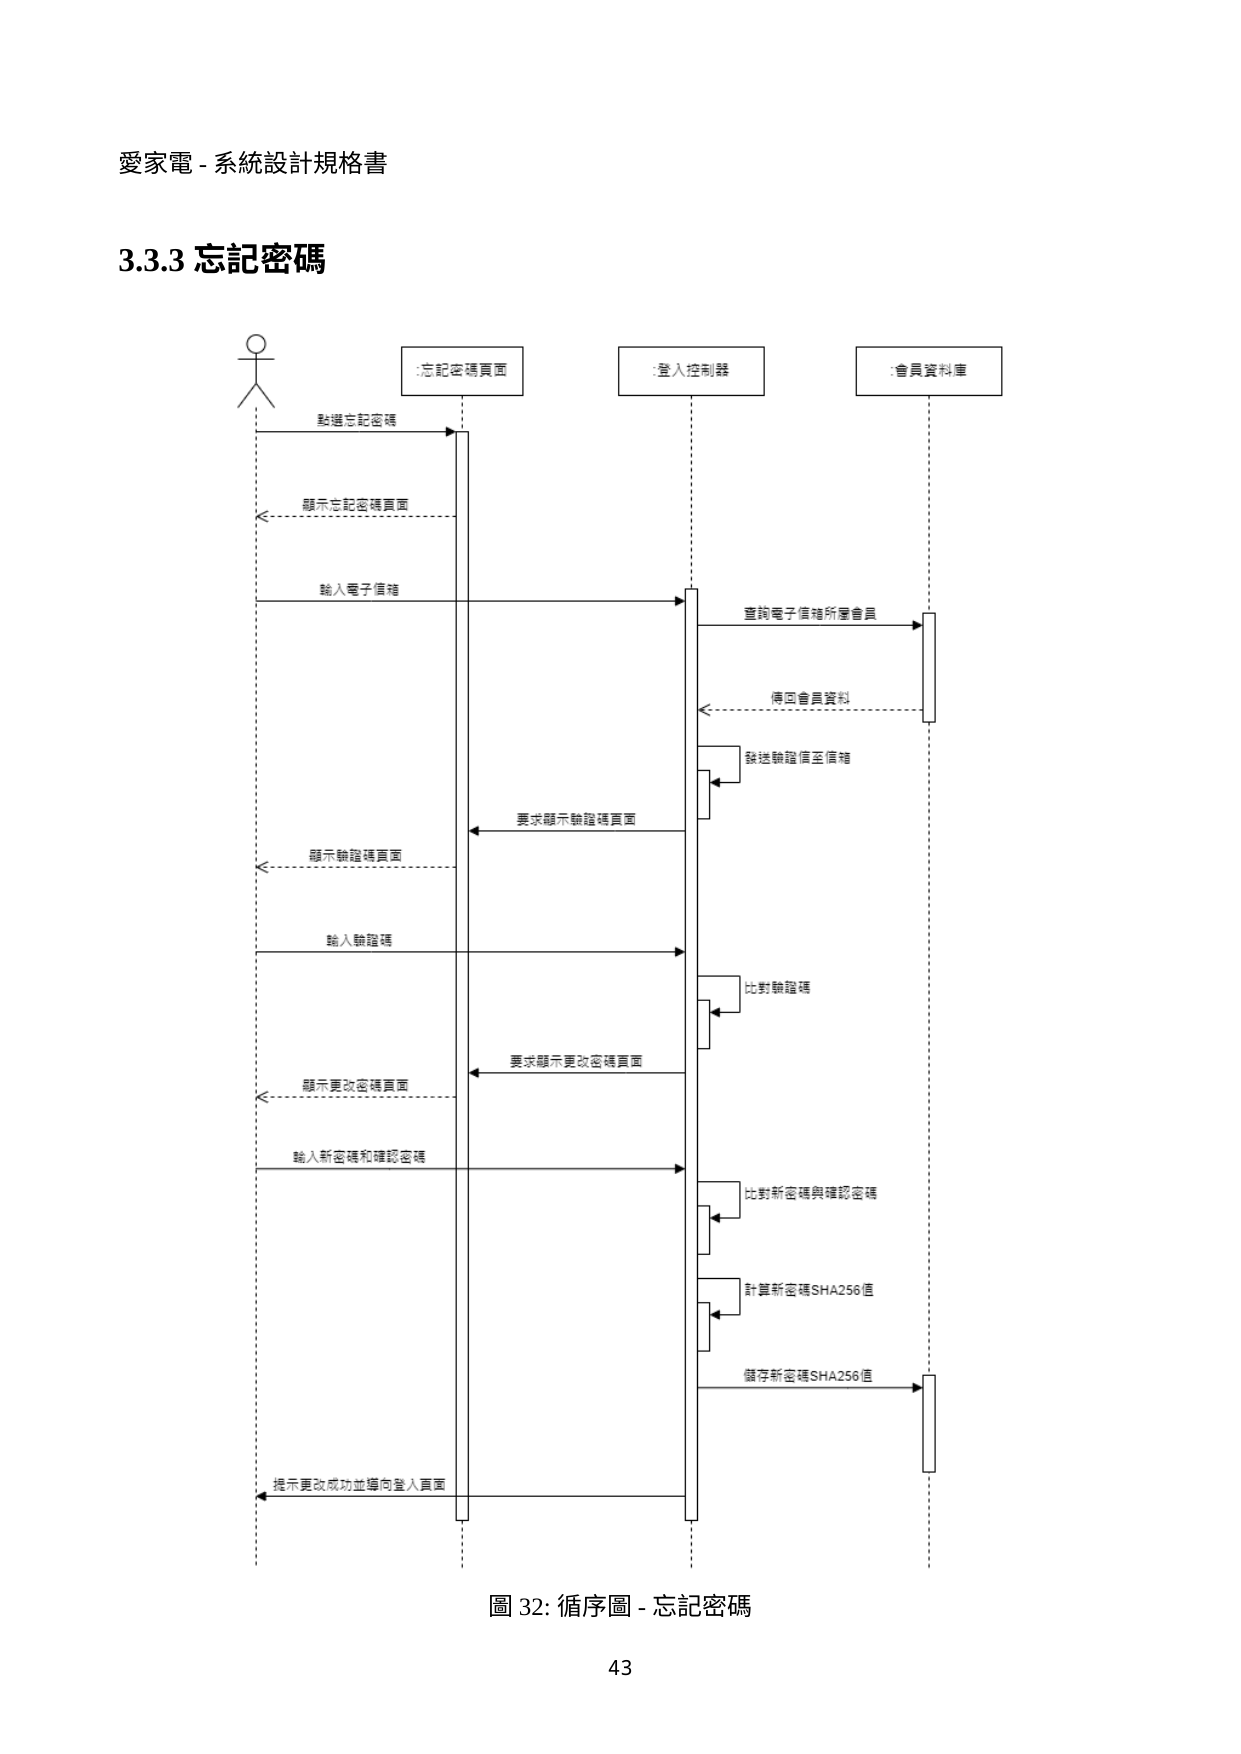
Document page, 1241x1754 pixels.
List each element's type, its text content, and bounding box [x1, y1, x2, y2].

text 圖 32: 循序圖 - 忘記密碼 [230, 1578, 1011, 1622]
subtitle 3.3.3 忘記密碼 [118, 232, 1122, 281]
picture [229, 326, 1011, 1578]
